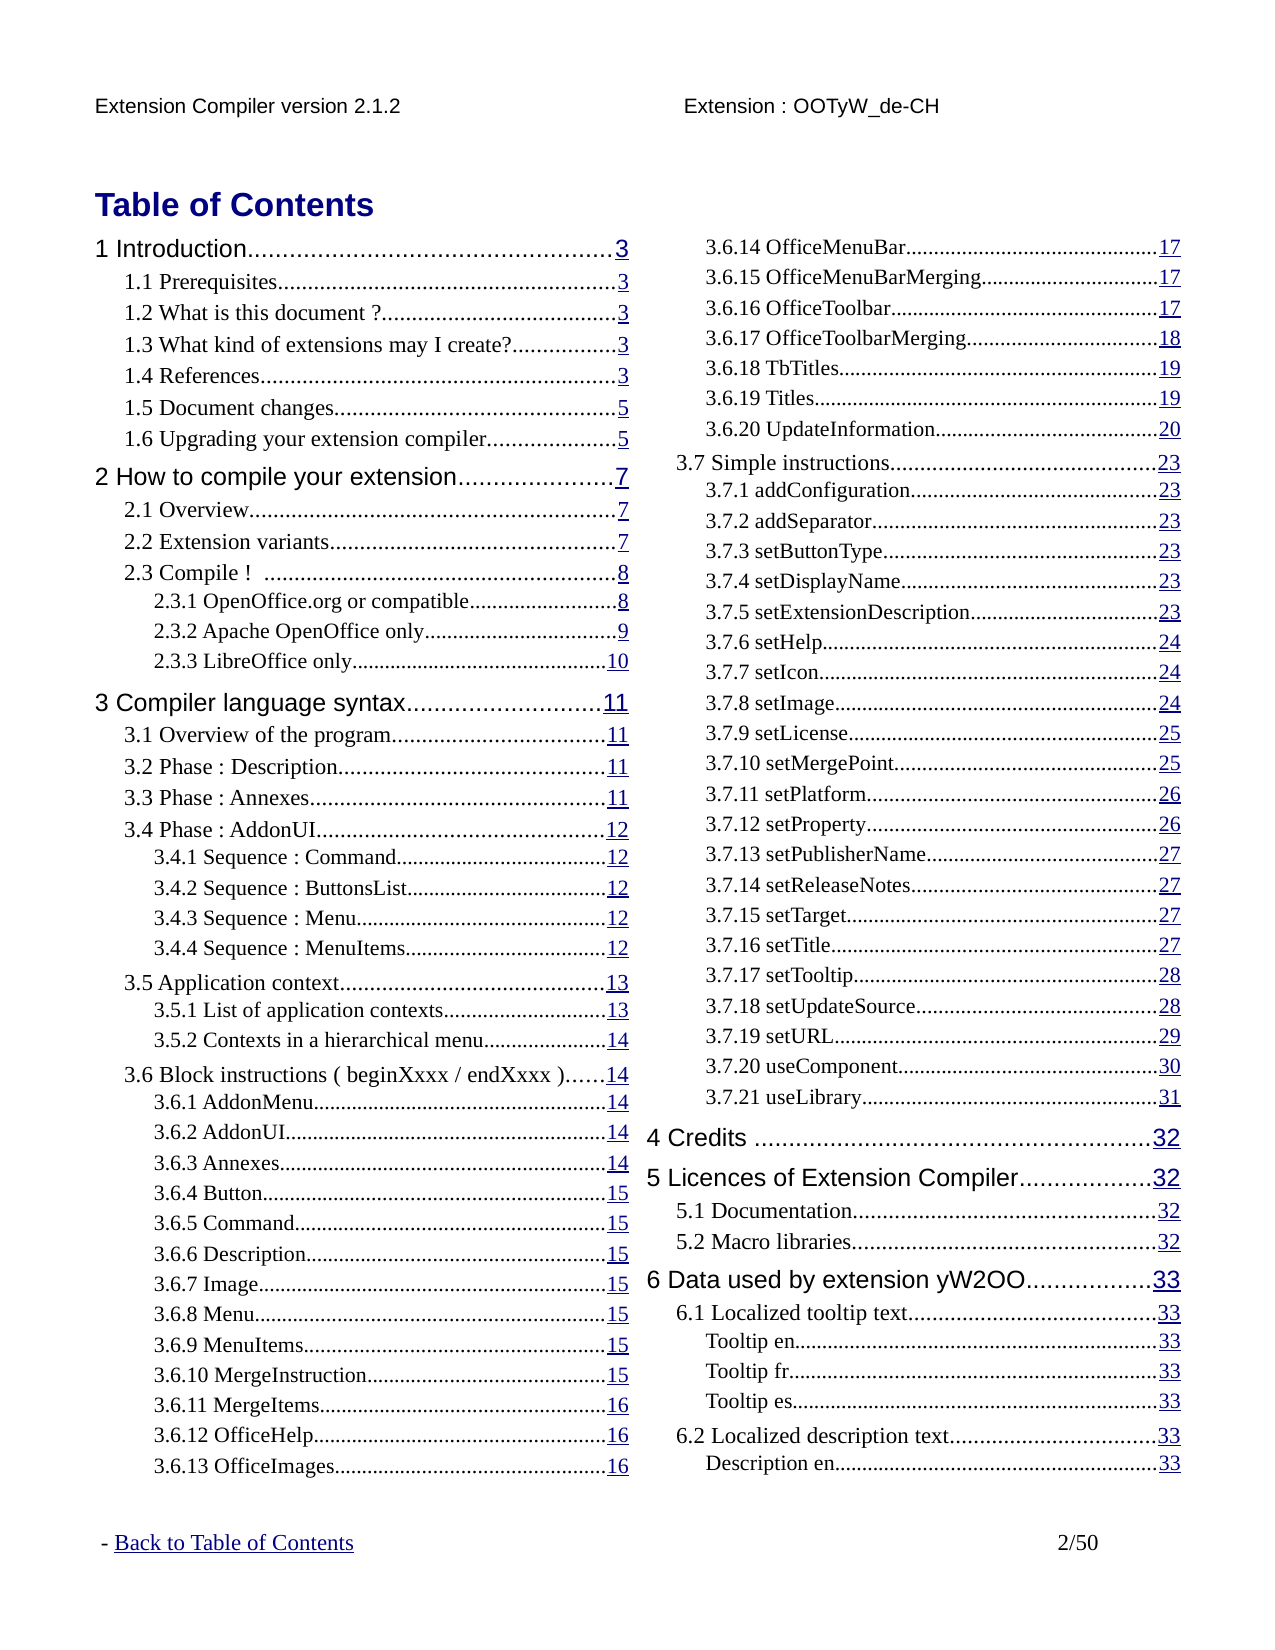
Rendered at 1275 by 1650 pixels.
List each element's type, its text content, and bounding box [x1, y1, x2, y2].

text Tooltip fr 33 [705, 1359, 1181, 1383]
text 3.7.14 setReleaseNotes 27 [705, 872, 1181, 897]
text 3.7.8 setImage 24 [705, 691, 1181, 715]
text 3.6.5 Command 15 [153, 1211, 629, 1236]
text 3.6.1 AddonMenu 14 [153, 1090, 629, 1114]
text 3.4 Phase : AddonUI 12 [124, 817, 629, 842]
text 3.6.12 OfficeHelp 16 [153, 1423, 629, 1448]
text 5.2 Macro libraries 32 [676, 1229, 1181, 1254]
text 3.7.20 useComponent 30 [705, 1054, 1181, 1079]
text 3.6.11 MergeItems 16 [153, 1393, 629, 1418]
text 3.6.13 OfficeImages 16 [153, 1454, 629, 1478]
text 3.7.1 addConfiguration 23 [705, 478, 1181, 503]
text 3.7.9 setLicense 25 [705, 721, 1181, 745]
text 3.7.17 setTooltip 28 [705, 963, 1181, 988]
text 3.7.5 setExtensionDescription 23 [705, 600, 1181, 624]
text 3.6.10 MergeInstruction 15 [153, 1363, 629, 1387]
text 3.6.8 Menu 15 [153, 1302, 629, 1327]
text 3.6.9 MenuItems 15 [153, 1332, 629, 1357]
text 3.6.6 Description 15 [153, 1242, 629, 1266]
text 3.7.21 useLibrary 31 [705, 1085, 1181, 1109]
text 1.2 What is this document ? 3 [124, 300, 629, 326]
subtitle Table of Contents [94, 186, 1181, 223]
text 3.4.3 Sequence : Menu 12 [153, 906, 629, 930]
text 3.6.3 Annexes 14 [153, 1151, 629, 1175]
text 2.2 Extension variants 7 [124, 529, 629, 554]
text Tooltip es 33 [705, 1389, 1181, 1414]
text 3.4.2 Sequence : ButtonsList 12 [153, 876, 629, 900]
text 5.1 Documentation 32 [676, 1198, 1181, 1223]
text 1 Introduction 3 [94, 235, 629, 263]
text 6 Data used by extension yW2OO 33 [646, 1266, 1181, 1294]
text 3.7.2 addSeparator 23 [705, 509, 1181, 533]
text 2.3.1 OpenOffice.org or compatible 8 [153, 589, 629, 613]
text 3.7.10 setMergePoint 25 [705, 751, 1181, 776]
text 3.4.1 Sequence : Command 12 [153, 845, 629, 870]
text 1.3 What kind of extensions may I create? 3 [124, 332, 629, 357]
text 3.7.4 setDisplayName 23 [705, 569, 1181, 594]
text 3.7 Simple instructions 23 [676, 450, 1181, 476]
text 3.7.18 setUpdateSource 28 [705, 994, 1181, 1018]
text 2 How to compile your extension 7 [94, 463, 629, 491]
text 3.6.16 OfficeToolbar 17 [705, 295, 1181, 320]
text 3.6.17 OfficeToolbarMerging 18 [705, 326, 1181, 350]
text 3.7.6 setHelp 24 [705, 630, 1181, 654]
text 3.7.11 setPlatform 26 [705, 782, 1181, 806]
text 3.4.4 Sequence : MenuItems 12 [153, 936, 629, 961]
text 2.3.2 Apache OpenOffice only 9 [153, 619, 629, 643]
text 3.6.4 Button 15 [153, 1181, 629, 1205]
text 3.7.19 setURL 29 [705, 1024, 1181, 1048]
text 4 Credits 32 [646, 1124, 1181, 1152]
text 1.5 Document changes 5 [124, 394, 629, 420]
text 3.6.2 AddonUI 14 [153, 1120, 629, 1145]
text 3.6.14 OfficeMenuBar 17 [705, 235, 1181, 259]
text 3.6.20 UpdateInformation 20 [705, 417, 1181, 441]
text 3 Compiler language syntax 11 [94, 688, 629, 716]
text 5 Licences of Extension Compiler 32 [646, 1164, 1181, 1192]
text 3.2 Phase : Description 11 [124, 754, 629, 779]
text 1.6 Upgrading your extension compiler 5 [124, 426, 629, 452]
text Description en 33 [705, 1451, 1181, 1476]
text 2.1 Overview 7 [124, 497, 629, 523]
text 3.5.1 List of application contexts 13 [153, 998, 629, 1022]
text 3.7.12 setProperty 26 [705, 812, 1181, 836]
text 3.5 Application context 13 [124, 969, 629, 995]
text 3.7.7 setIcon 24 [705, 660, 1181, 685]
text 6.1 Localized tooltip text 33 [676, 1300, 1181, 1326]
text 3.7.15 setTarget 27 [705, 903, 1181, 927]
text 6.2 Localized description text 33 [676, 1423, 1181, 1448]
text 3.7.3 setButtonType 23 [705, 539, 1181, 563]
text 3.6.18 TbTitles 19 [705, 356, 1181, 381]
text 2.3.3 LibreOffice only 10 [153, 649, 629, 674]
text 3.5.2 Contexts in a hierarchical menu 14 [153, 1028, 629, 1053]
text 3.6 Block instructions ( beginXxxx / endXxxx ) 14 [124, 1062, 629, 1087]
text 2.3 Compile ! 8 [124, 560, 629, 586]
text Tooltip en 33 [705, 1329, 1181, 1353]
text 3.7.16 setTitle 27 [705, 933, 1181, 958]
text 1.1 Prerequisites 3 [124, 269, 629, 294]
text 3.6.15 OfficeMenuBarMerging 17 [705, 265, 1181, 289]
text 3.6.7 Image 15 [153, 1272, 629, 1296]
text 3.7.13 setPublisherName 27 [705, 842, 1181, 867]
text 3.6.19 Titles 19 [705, 386, 1181, 411]
text 1.4 References 3 [124, 363, 629, 389]
text 3.3 Phase : Annexes 11 [124, 785, 629, 811]
text 3.1 Overview of the program 11 [124, 722, 629, 748]
